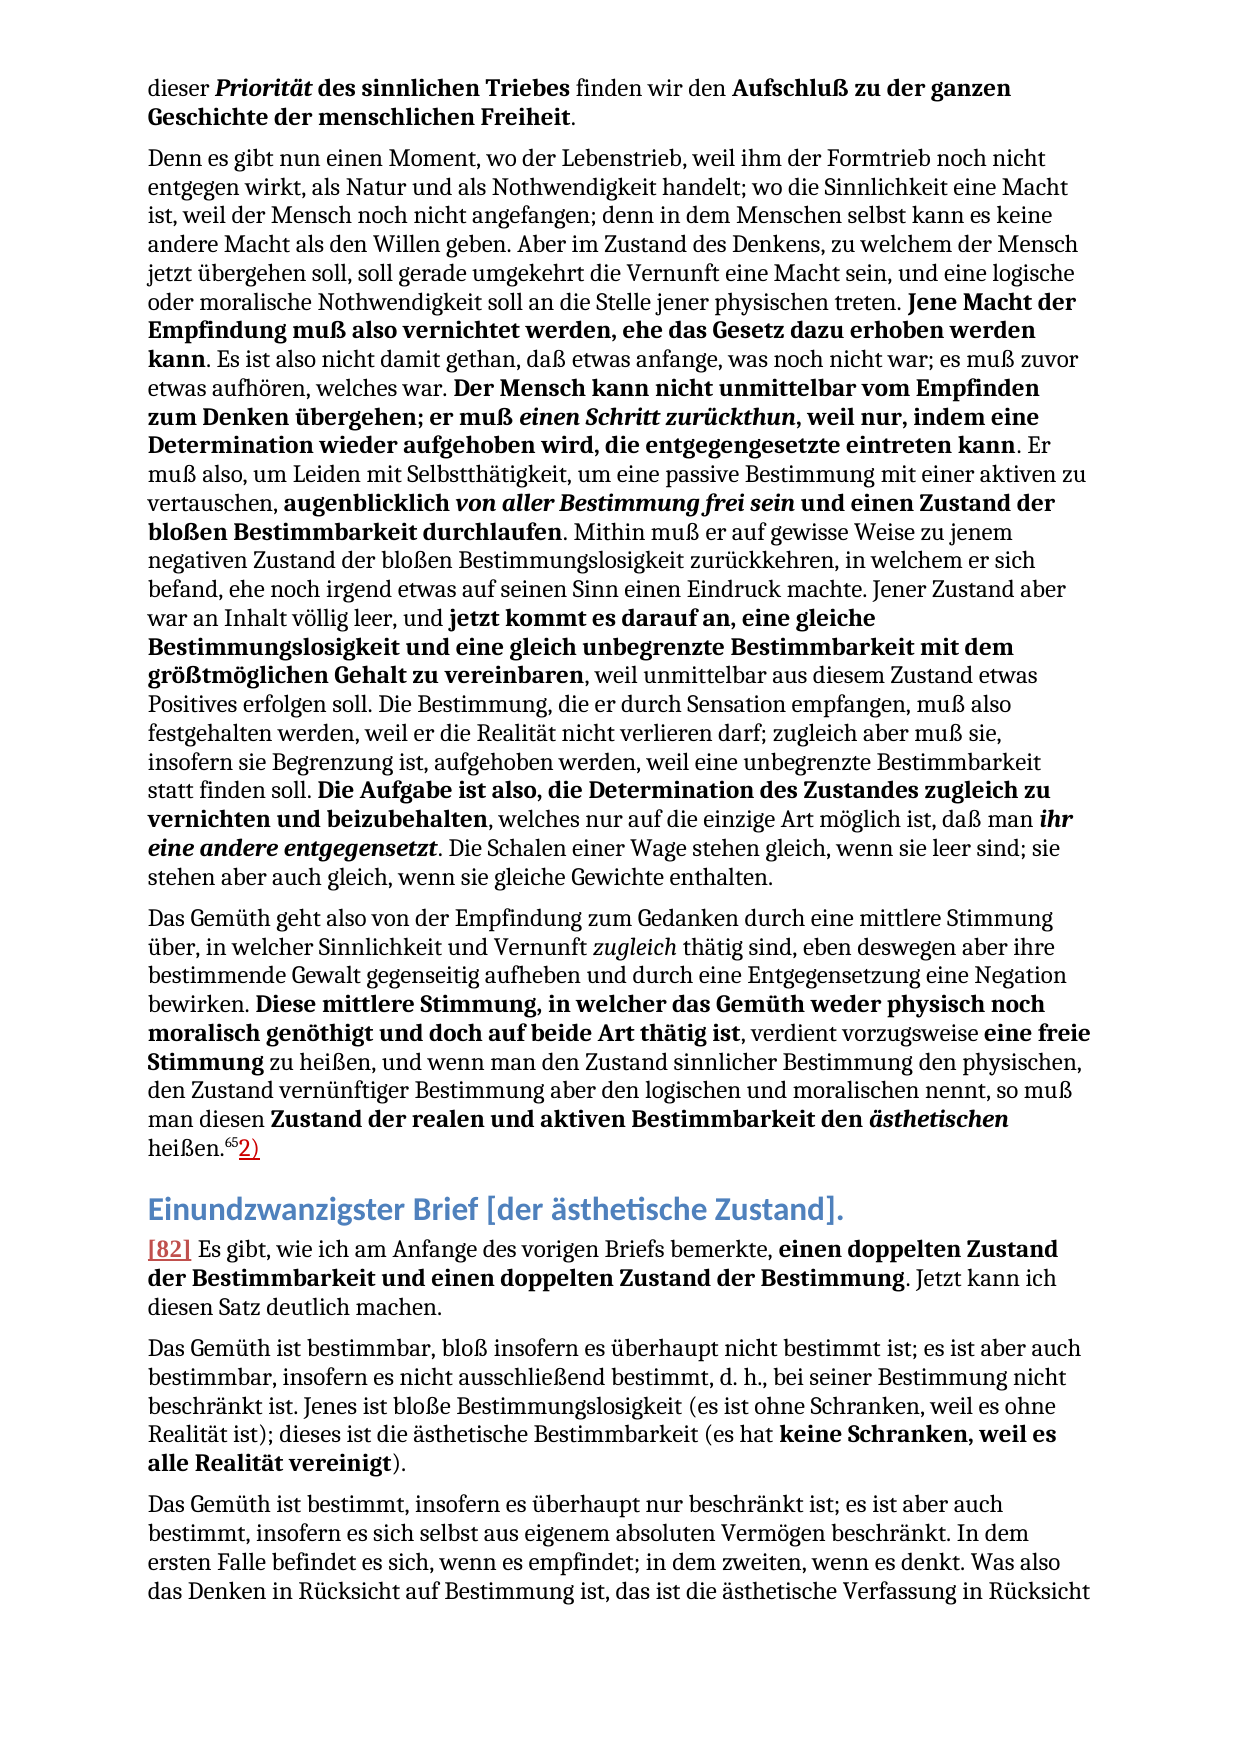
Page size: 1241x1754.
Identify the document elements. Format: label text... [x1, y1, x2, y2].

text Denn es gibt nun einen Moment, wo der Lebenstrieb, weil ihm der Formtrieb noch nicht entgegen wirkt, als Natur und als Nothwendigkeit handelt; wo die Sinnlichkeit eine Macht ist, weil der Mensch noch nicht angefangen; denn in dem Menschen selbst kann es keine andere Macht als den Willen geben. Aber im Zustand des Denkens, zu welchem der Mensch jetzt übergehen soll, soll gerade umgekehrt die Vernunft eine Macht sein, und eine logische oder moralische Nothwendigkeit soll an die Stelle jener physischen treten. Jene Macht der Empfindung muß also vernichtet werden, ehe das Gesetz dazu erhoben werden kann. Es ist also nicht damit gethan, daß etwas anfange, was noch nicht war; es muß zuvor etwas aufhören, welches war. Der Mensch kann nicht unmittelbar vom Empfinden zum Denken übergehen; er muß einen Schritt zurückthun, weil nur, indem eine Determination wieder aufgehoben wird, die entgegengesetzte eintreten kann. Er muß also, um Leiden mit Selbstthätigkeit, um eine passive Bestimmung mit einer aktiven zu vertauschen, augenblicklich von aller Bestimmung frei sein und einen Zustand der bloßen Bestimmbarkeit durchlaufen. Mithin muß er auf gewisse Weise zu jenem negativen Zustand der bloßen Bestimmungslosigkeit zurückkehren, in welchem er sich befand, ehe noch irgend etwas auf seinen Sinn einen Eindruck machte. Jener Zustand aber war an Inhalt völlig leer, und jetzt kommt es darauf an, eine gleiche Bestimmungslosigkeit und eine gleich unbegrenzte Bestimmbarkeit mit dem größtmöglichen Gehalt zu vereinbaren, weil unmittelbar aus diesem Zustand etwas Positives erfolgen soll. Die Bestimmung, die er durch Sensation empfangen, muß also festgehalten werden, weil er die Realität nicht verlieren darf; zugleich aber muß sie, insofern sie Begrenzung ist, aufgehoben werden, weil eine unbegrenzte Bestimmbarkeit statt finden soll. Die Aufgabe ist also, die Determination des Zustandes zugleich zu vernichten und beizubehalten, welches nur auf die einzige Art möglich ist, daß man ihr eine andere entgegensetzt. Die Schalen einer Wage stehen gleich, wenn sie leer sind; sie stehen aber auch gleich, wenn sie gleiche Gewichte enthalten. [148, 144, 1092, 891]
text Das Gemüth ist bestimmbar, bloß insofern es überhaupt nicht bestimmt ist; es ist aber auch bestimmbar, insofern es nicht ausschließend bestimmt, d. h., bei seiner Bestimmung nicht beschränkt ist. Jenes ist bloße Bestimmungslosigkeit (es ist ohne Schranken, weil es ohne Realität ist); dieses ist die ästhetische Bestimmbarkeit (es hat keine Schranken, weil es alle Realität vereinigt). [148, 1334, 1092, 1478]
text Das Gemüth ist bestimmt, insofern es überhaupt nur beschränkt ist; es ist aber auch bestimmt, insofern es sich selbst aus eigenem absoluten Vermögen beschränkt. In dem ersten Falle befindet es sich, wenn es empfindet; in dem zweiten, wenn es denkt. Was also das Denken in Rücksicht auf Bestimmung ist, das ist die ästhetische Verfassung in Rücksicht [148, 1490, 1092, 1605]
text Das Gemüth geht also von der Empfindung zum Gedanken durch eine mittlere Stimmung über, in welcher Sinnlichkeit und Vernunft zugleich thätig sind, eben deswegen aber ihre bestimmende Gewalt gegenseitig aufheben und durch eine Entgegensetzung eine Negation bewirken. Diese mittlere Stimmung, in welcher das Gemüth weder physisch noch moralisch genöthigt und doch auf beide Art thätig ist, verdient vorzugsweise eine freie Stimmung zu heißen, und wenn man den Zustand sinnlicher Bestimmung den physischen, den Zustand vernünftiger Bestimmung aber den logischen und moralischen nennt, so muß man diesen Zustand der realen und aktiven Bestimmbarkeit den ästhetischen heißen.2) [148, 904, 1092, 1163]
text [82] Es gibt, wie ich am Anfange des vorigen Briefs bemerkte, einen doppelten Zustand der Bestimmbarkeit und einen doppelten Zustand der Bestimmung. Jetzt kann ich diesen Satz deutlich machen. [148, 1234, 1092, 1322]
subtitle Einundzwanzigster Brief [der ästhetische Zustand]. [148, 1188, 1092, 1228]
text dieser Priorität des sinnlichen Triebes finden wir den Aufschluß zu der ganzen Geschichte der menschlichen Freiheit. [148, 74, 1092, 131]
